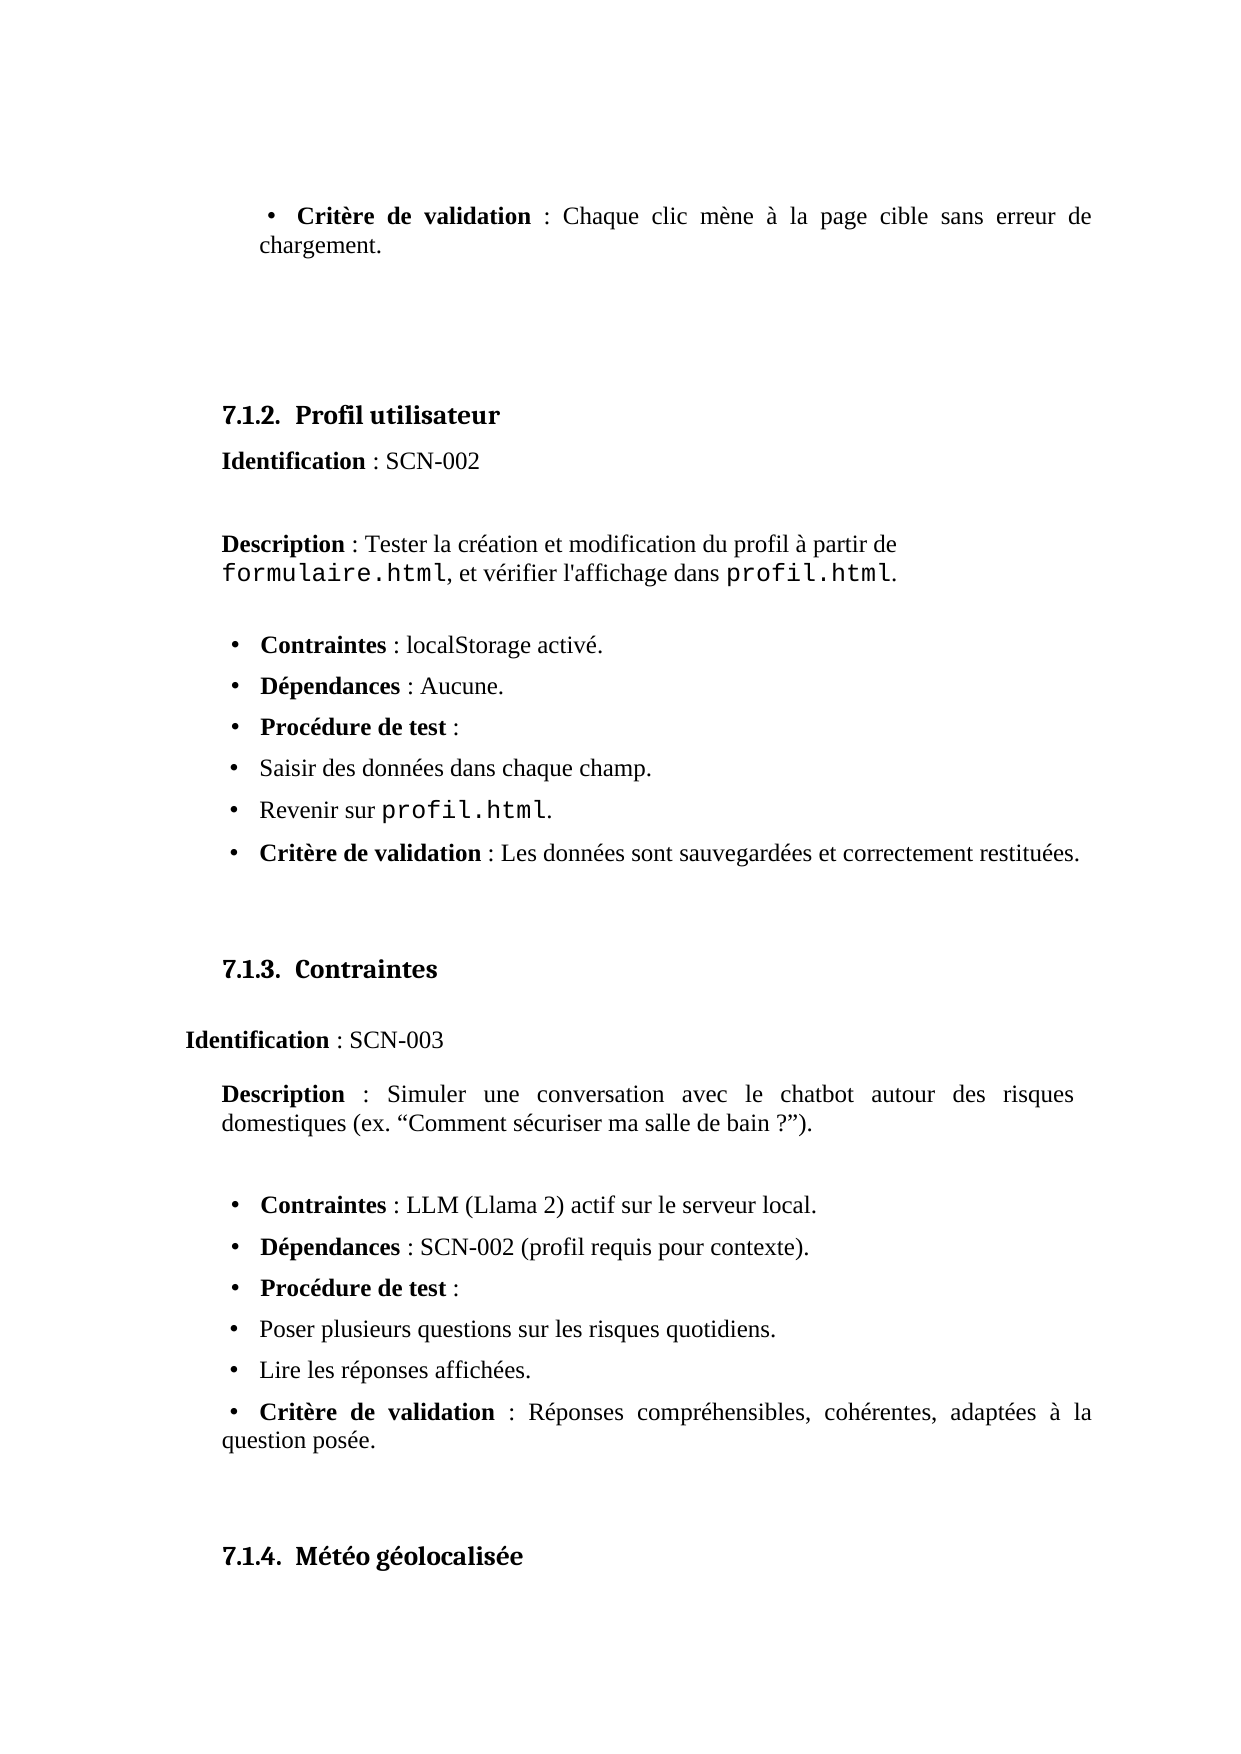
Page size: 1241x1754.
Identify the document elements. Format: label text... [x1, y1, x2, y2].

text Description : Simuler une conversation avec le chatbot autour des risques domestiques (ex. “Comment sécuriser ma salle de bain ?”). [148, 1079, 1092, 1137]
list Lire les réponses affichées. [192, 1356, 1092, 1384]
list Dépendances : SCN-002 (profil requis pour contexte). [193, 1232, 1092, 1261]
list Critère de validation : Les données sont sauvegardées et correctement restituées. [192, 838, 1092, 867]
list Procédure de test : [193, 712, 1092, 741]
subtitle Contraintes [223, 954, 1092, 985]
text Description : Tester la création et modification du profil à partir de formulaire.html, et vérifier l'affichage dans profil.html. [148, 529, 1092, 617]
list Contraintes : LLM (Llama 2) actif sur le serveur local. [193, 1191, 1092, 1219]
list Critère de validation : Chaque clic mène à la page cible sans erreur de chargement. [229, 201, 1092, 259]
list Saisir des données dans chaque champ. [192, 753, 1092, 782]
text Identification : SCN-002 [148, 446, 1092, 475]
subtitle Météo géolocalisée [223, 1541, 1092, 1573]
list Dépendances : Aucune. [193, 671, 1092, 700]
subtitle Profil utilisateur [223, 400, 1092, 431]
text Identification : SCN-003 [148, 1026, 1092, 1054]
list Poser plusieurs questions sur les risques quotidiens. [192, 1314, 1092, 1343]
list Procédure de test : [193, 1273, 1092, 1302]
list Revenir sur profil.html. [192, 795, 1092, 826]
list Critère de validation : Réponses compréhensibles, cohérentes, adaptées à la question posée. [192, 1397, 1092, 1454]
list Contraintes : localStorage activé. [193, 630, 1092, 658]
